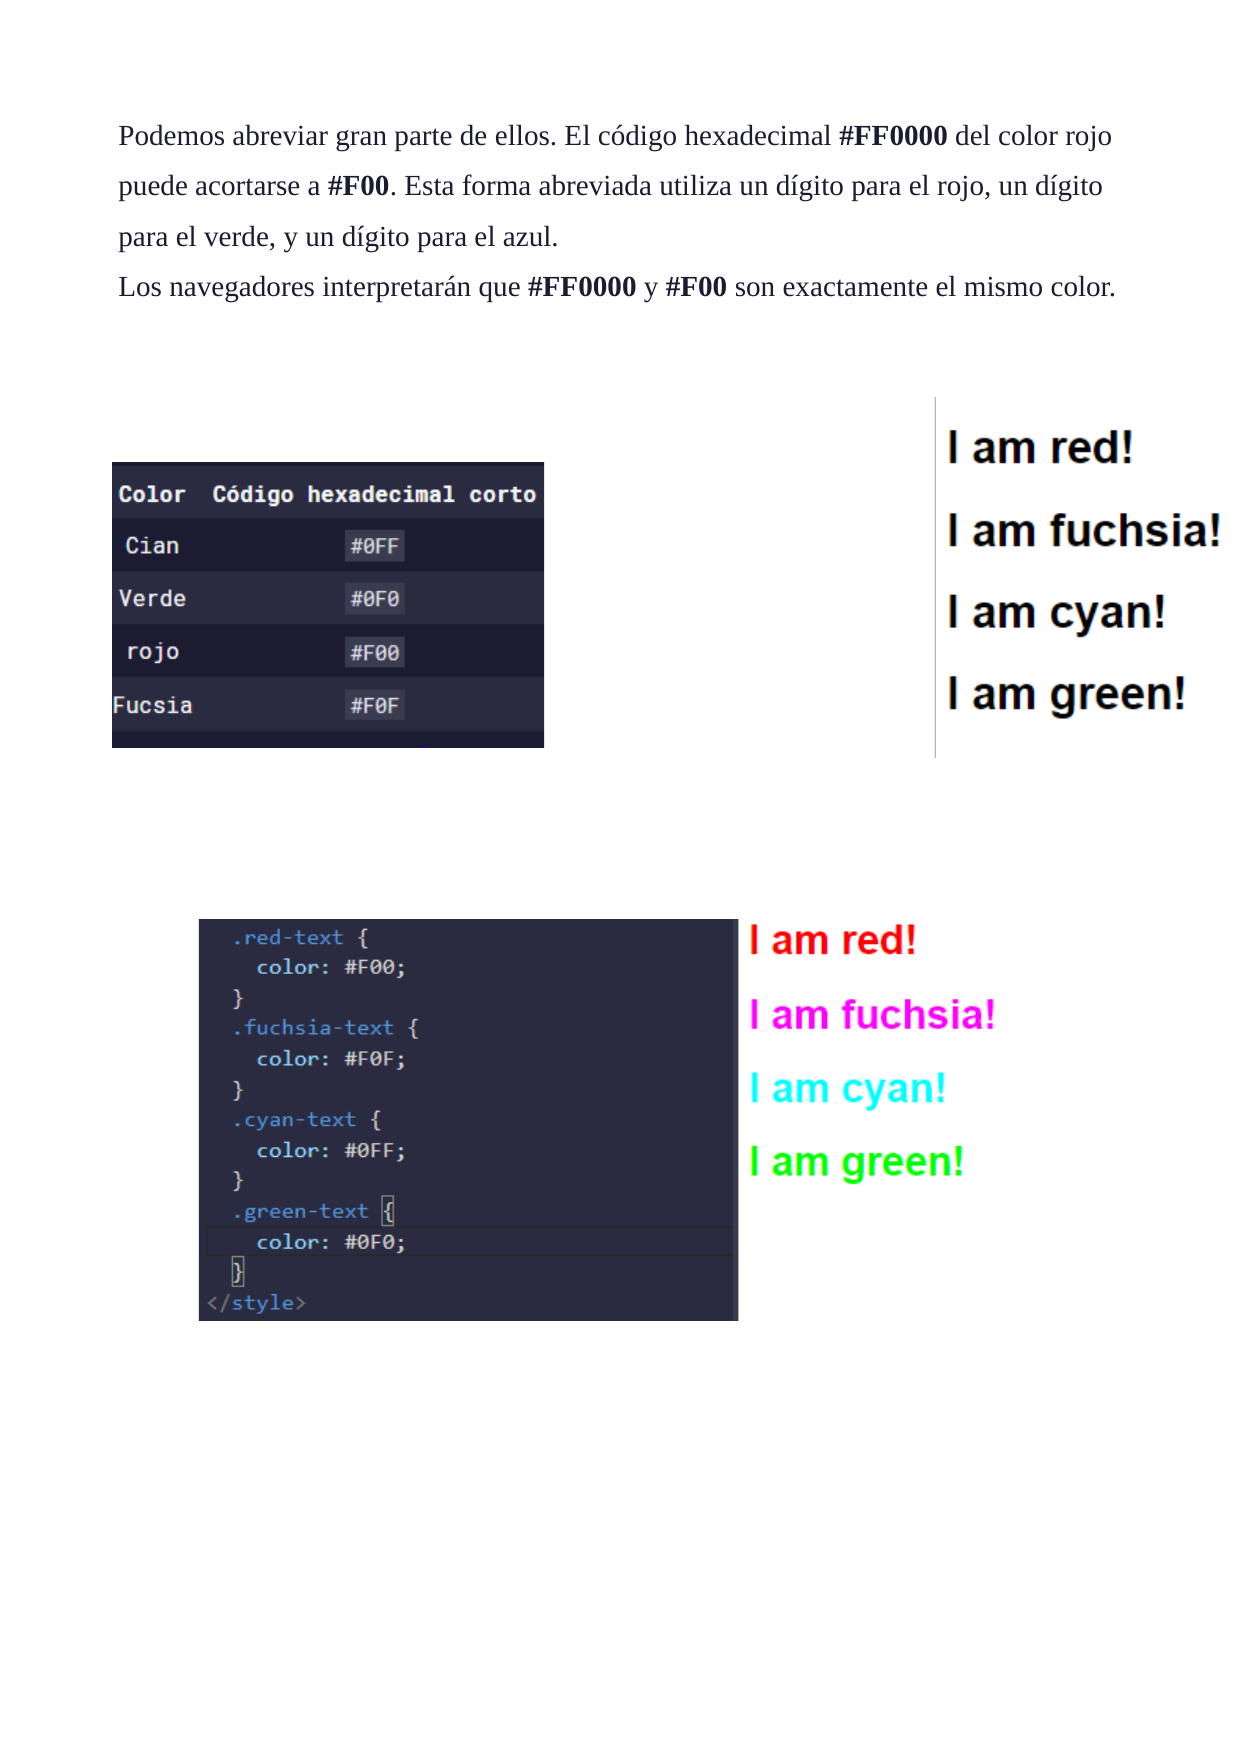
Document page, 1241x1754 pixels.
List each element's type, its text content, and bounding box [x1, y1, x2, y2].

text Podemos abreviar gran parte de ellos. El código hexadecimal #FF0000 del color rojo puede acortarse a #F00. Esta forma abreviada utiliza un dígito para el rojo, un dígito para el verde, y un dígito para el azul. [118, 118, 1122, 252]
picture [934, 397, 1232, 758]
picture [198, 919, 1011, 1321]
text Los navegadores interpretarán que #FF0000 y #F00 son exactamente el mismo color. [118, 269, 1122, 303]
picture [112, 462, 545, 748]
